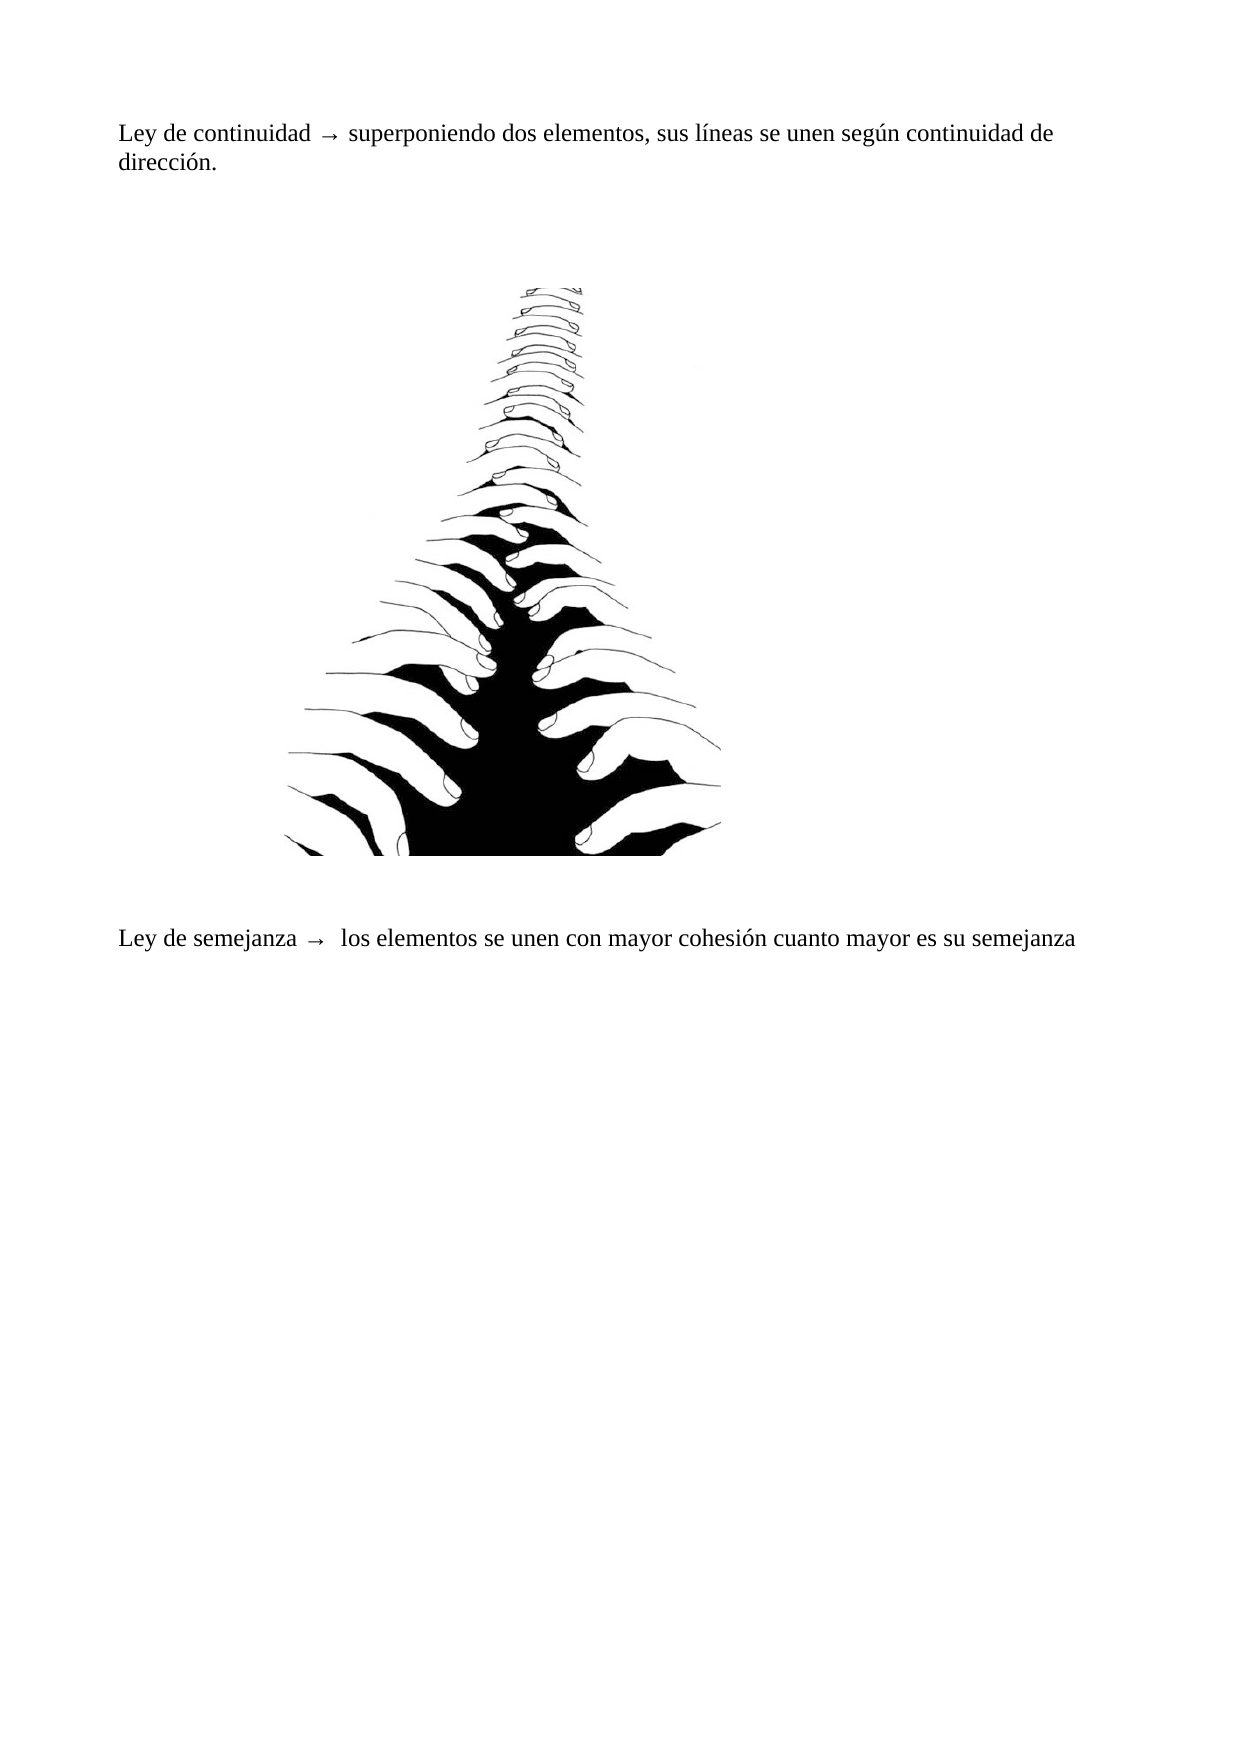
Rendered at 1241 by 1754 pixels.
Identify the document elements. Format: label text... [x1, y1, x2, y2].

picture [284, 288, 721, 856]
text Ley de continuidad → superponiendo dos elementos, sus líneas se unen según continuidad de dirección. [118, 118, 1122, 176]
text Ley de semejanza → los elementos se unen con mayor cohesión cuanto mayor es su semejanza [118, 923, 1122, 952]
